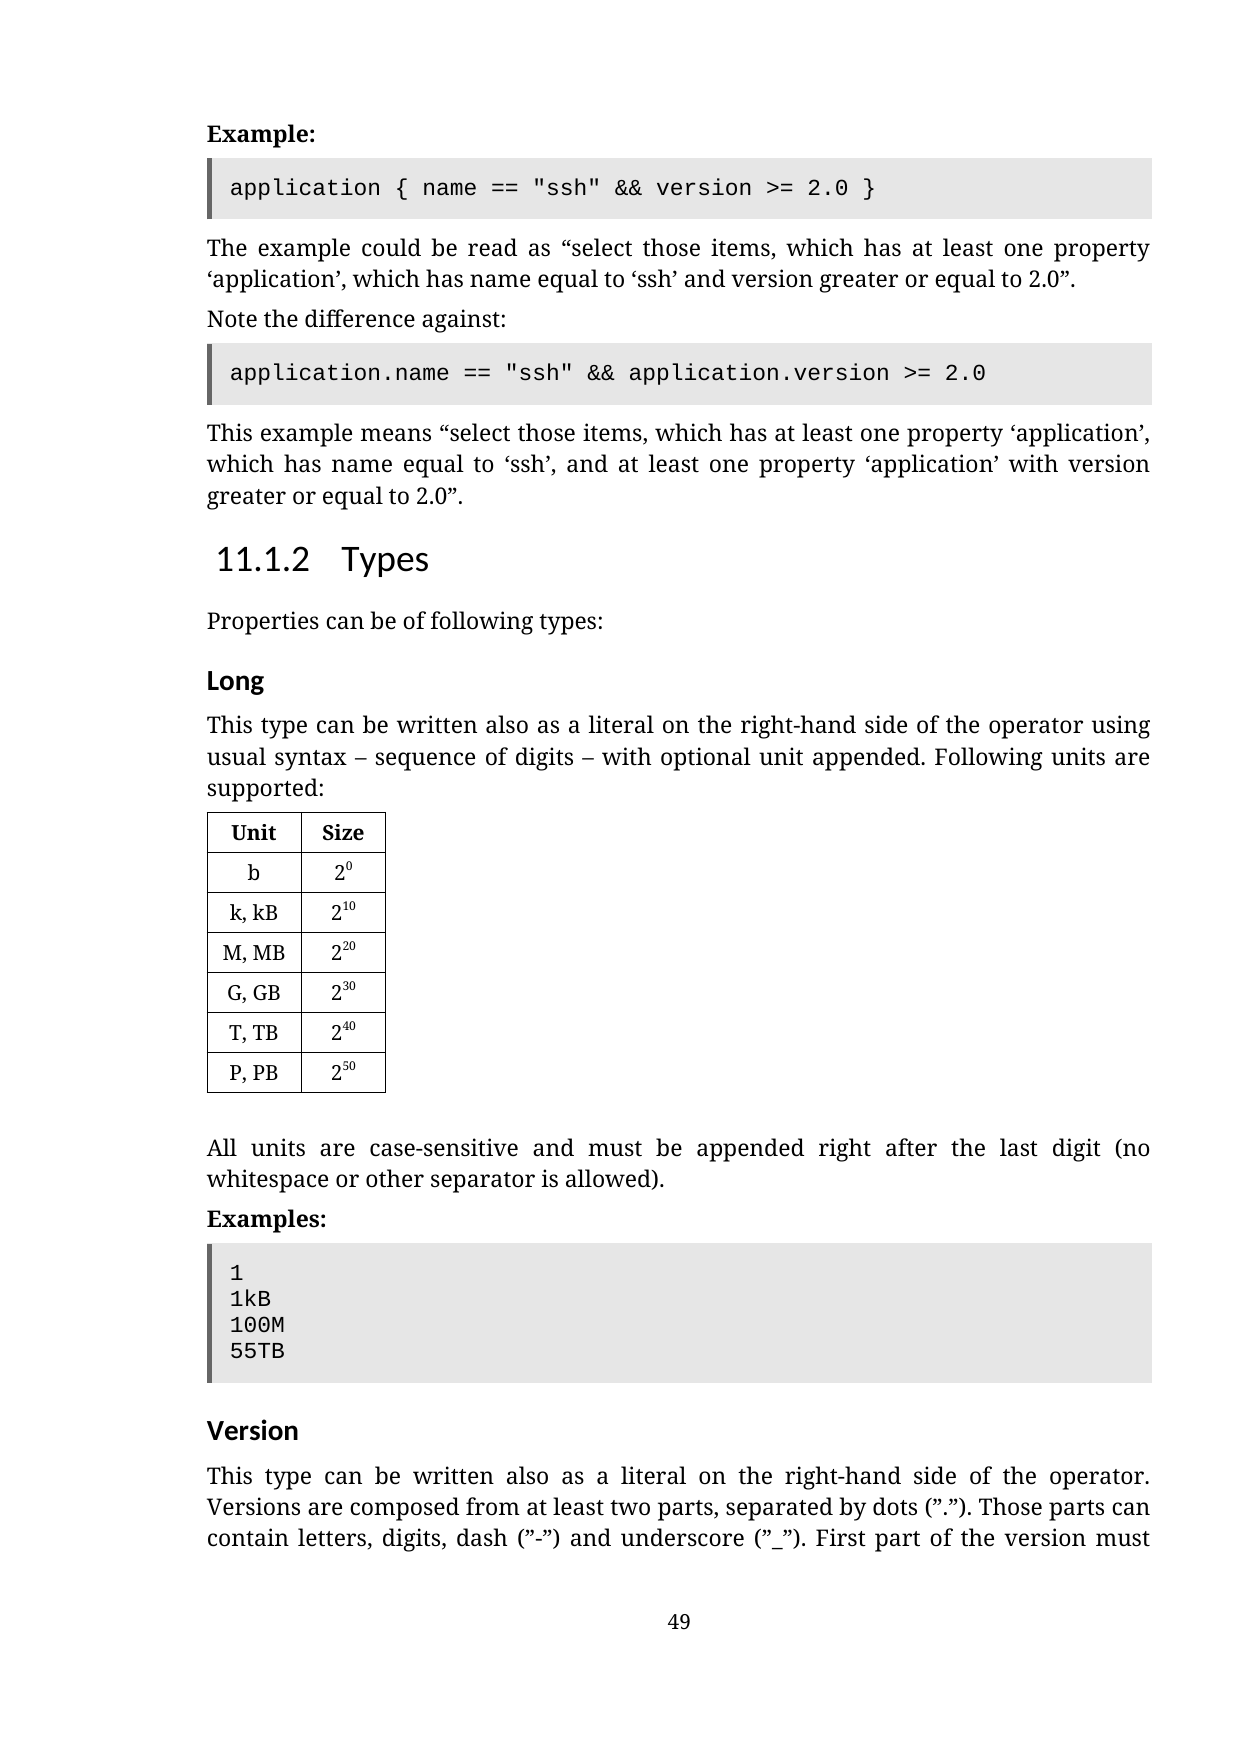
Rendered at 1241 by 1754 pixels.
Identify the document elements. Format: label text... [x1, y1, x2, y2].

table_cell 210 [302, 893, 385, 932]
text 1 1kB 100M 55TB [207, 1243, 1152, 1383]
table_cell M, MB [208, 933, 301, 972]
subtitle Long [207, 668, 1152, 697]
text Note the difference against: [207, 303, 1152, 334]
text All units are case-sensitive and must be appended right after the last digit (no whitespace or other separator is allowed). [207, 1132, 1152, 1194]
table_cell G, GB [208, 973, 301, 1012]
text The example could be read as “select those items, which has at least one property ‘application’, which has name equal to ‘ssh’ and version greater or equal to 2.0”. [207, 232, 1152, 294]
table_cell 230 [302, 973, 385, 1012]
text Example: [207, 118, 1152, 149]
table_cell 250 [302, 1053, 385, 1092]
text This type can be written also as a literal on the right-hand side of the operator using usual syntax – sequence of digits – with optional unit appended. Following units are supported: [207, 709, 1152, 803]
text Properties can be of following types: [207, 604, 1152, 636]
table_cell 20 [302, 853, 385, 892]
text Examples: [207, 1203, 1152, 1235]
table_cell b [208, 853, 301, 892]
text This type can be written also as a literal on the right-hand side of the operator. Versions are composed from at least two parts, separated by dots (”.”). Those parts can contain letters, digits, dash (”-”) and underscore (”_”). First part of the version must [207, 1460, 1152, 1553]
subtitle Version [207, 1419, 1152, 1448]
table_cell 220 [302, 933, 385, 972]
table_cell T, TB [208, 1013, 301, 1052]
table_cell k, kB [208, 893, 301, 932]
table_header Unit [208, 813, 301, 852]
text application { name == "ssh" && version >= 2.0 } [212, 158, 1152, 219]
subtitle Types [207, 543, 1152, 581]
table_cell 240 [302, 1013, 385, 1052]
text This example means “select those items, which has at least one property ‘application’, which has name equal to ‘ssh’, and at least one property ‘application’ with version greater or equal to 2.0”. [207, 417, 1152, 511]
text application.name == "ssh" && application.version >= 2.0 [207, 343, 1152, 405]
table_header Size [302, 813, 385, 852]
table_cell P, PB [208, 1053, 301, 1092]
